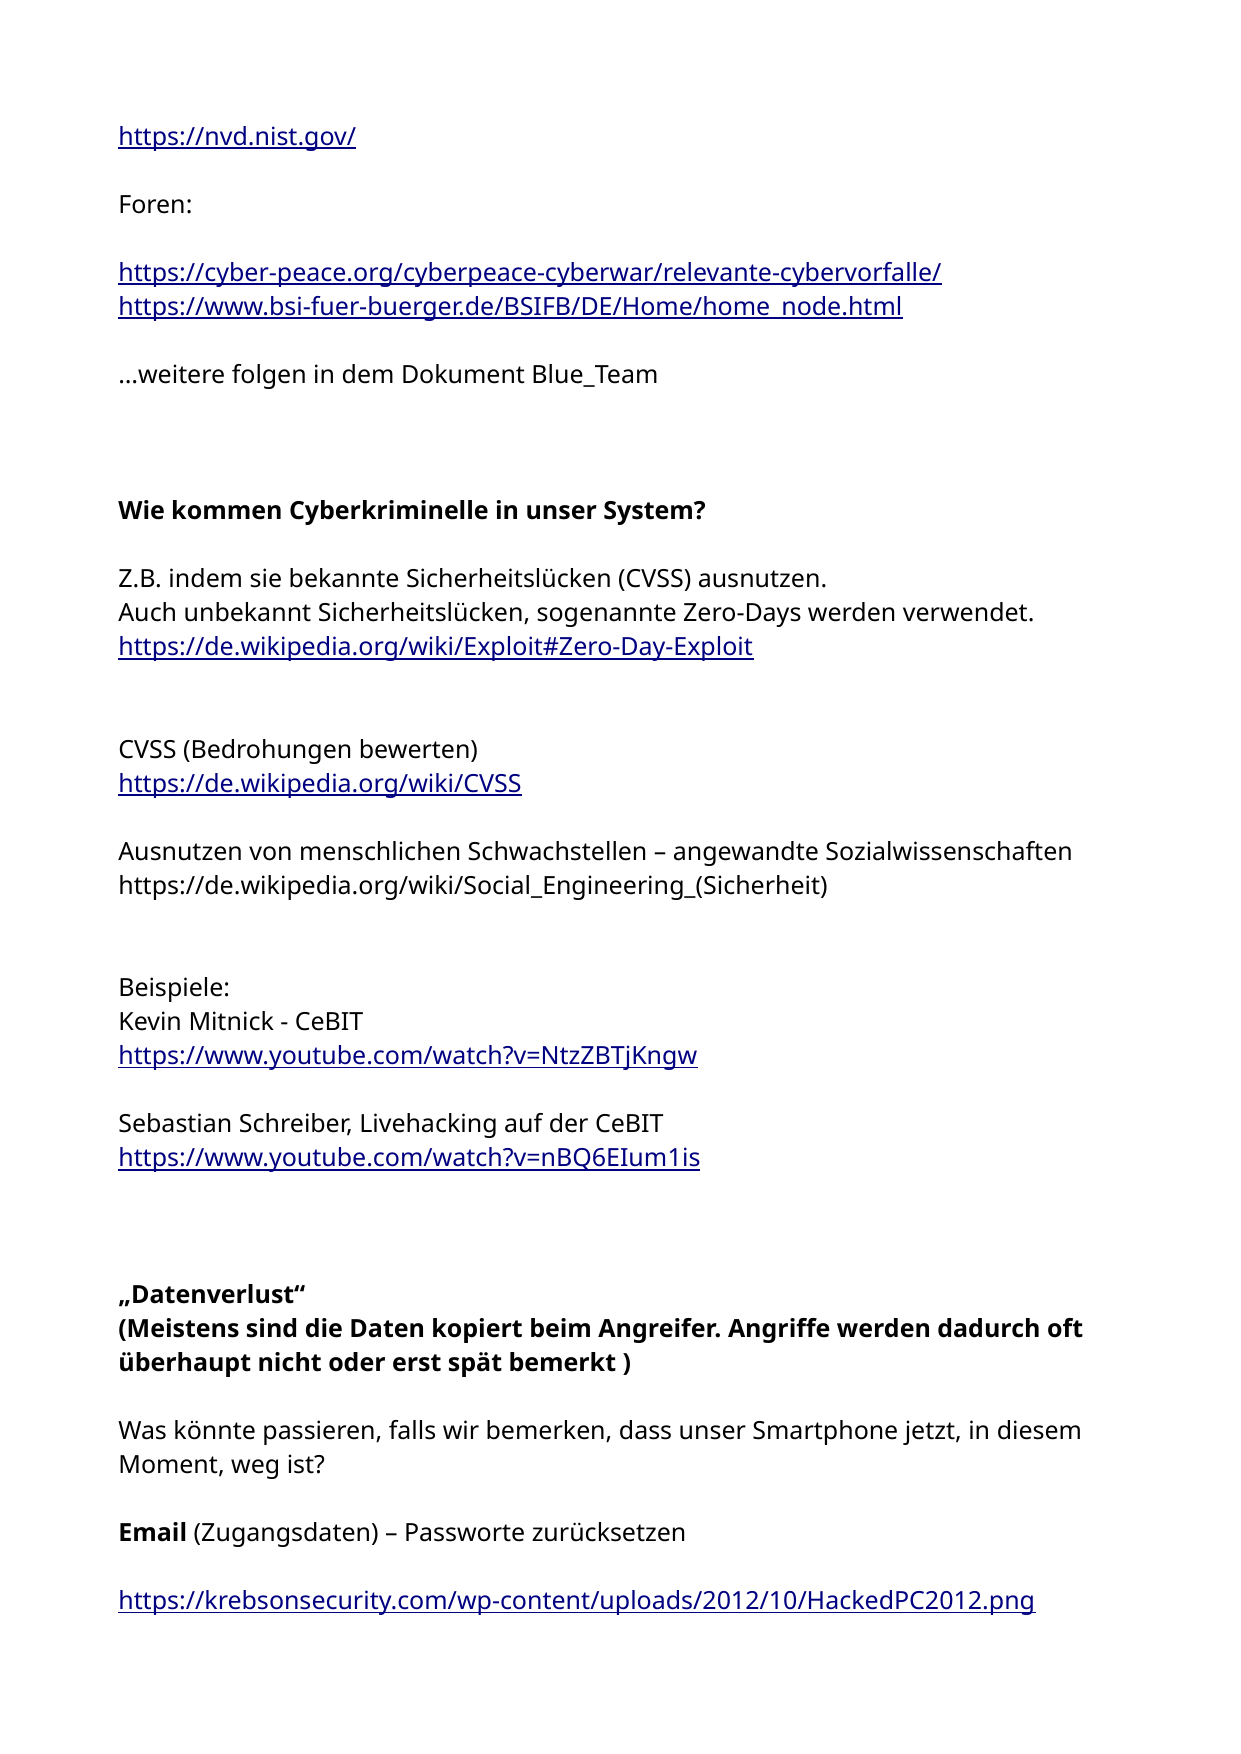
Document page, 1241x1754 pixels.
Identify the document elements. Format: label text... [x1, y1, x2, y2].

text …weitere folgen in dem Dokument Blue_Team Wie kommen Cyberkriminelle in unser System? Z.B. indem sie bekannte Sicherheitslücken (CVSS) ausnutzen. Auch unbekannt Sicherheitslücken, sogenannte Zero-Days werden verwendet. https://de.wikipedia.org/wiki/Exploit#Zero-Day-Exploit CVSS (Bedrohungen bewerten) https://de.wikipedia.org/wiki/CVSS Ausnutzen von menschlichen Schwachstellen – angewandte Sozialwissenschaften https://de.wikipedia.org/wiki/Social_Engineering_(Sicherheit) Beispiele: Kevin Mitnick - CeBIT https://www.youtube.com/watch?v=NtzZBTjKngw Sebastian Schreiber, Livehacking auf der CeBIT https://www.youtube.com/watch?v=nBQ6EIum1is „Datenverlust“ (Meistens sind die Daten kopiert beim Angreifer. Angriffe werden dadurch oft überhaupt nicht oder erst spät bemerkt ) Was könnte passieren, falls wir bemerken, dass unser Smartphone jetzt, in diesem Moment, weg ist? Email (Zugangsdaten) – Passworte zurücksetzen https://krebsonsecurity.com/wp-content/uploads/2012/10/HackedPC2012.png [118, 322, 1122, 1617]
text https://www.bsi-fuer-buerger.de/BSIFB/DE/Home/home_node.html [118, 288, 1122, 322]
text Foren: https://cyber-peace.org/cyberpeace-cyberwar/relevante-cybervorfalle/ [118, 152, 1122, 288]
text https://nvd.nist.gov/ [118, 118, 1122, 152]
